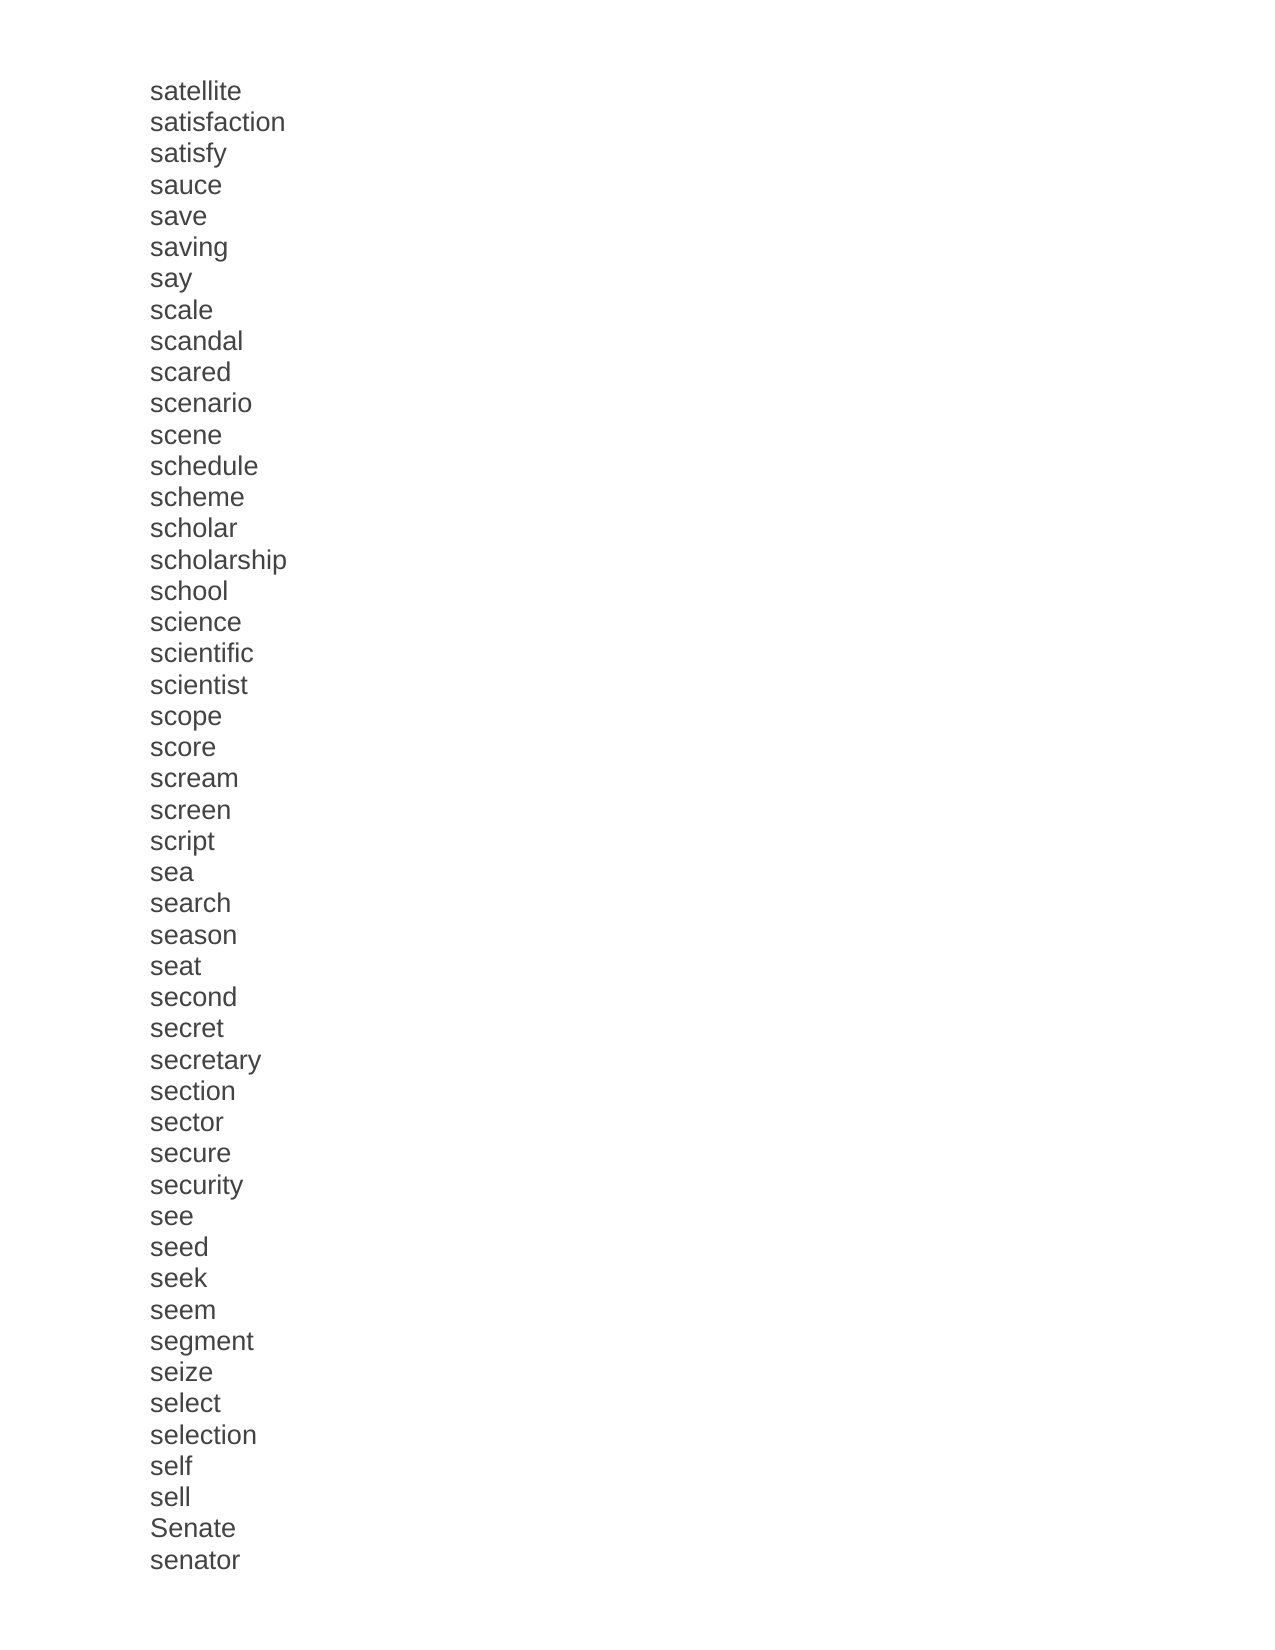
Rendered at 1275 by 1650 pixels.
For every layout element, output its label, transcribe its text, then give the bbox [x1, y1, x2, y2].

text seat [150, 950, 1125, 981]
text scream [150, 762, 1125, 794]
text scientist [150, 669, 1125, 700]
text scope [150, 700, 1125, 731]
text satellite [150, 75, 1125, 106]
text say [150, 262, 1125, 294]
text screen [150, 794, 1125, 825]
text scientific [150, 637, 1125, 669]
text scholarship [150, 544, 1125, 575]
text select [150, 1387, 1125, 1419]
text scene [150, 419, 1125, 450]
text seed [150, 1231, 1125, 1262]
text science [150, 606, 1125, 637]
text see [150, 1200, 1125, 1231]
text seize [150, 1356, 1125, 1387]
text scale [150, 294, 1125, 325]
text selection [150, 1419, 1125, 1450]
text scenario [150, 387, 1125, 419]
text sector [150, 1106, 1125, 1137]
text self [150, 1450, 1125, 1481]
text scandal [150, 325, 1125, 356]
text segment [150, 1325, 1125, 1356]
text satisfy [150, 137, 1125, 169]
text sauce [150, 169, 1125, 200]
text section [150, 1075, 1125, 1106]
text schedule [150, 450, 1125, 481]
text script [150, 825, 1125, 856]
text search [150, 887, 1125, 919]
text school [150, 575, 1125, 606]
text score [150, 731, 1125, 762]
text scared [150, 356, 1125, 387]
text saving [150, 231, 1125, 262]
text save [150, 200, 1125, 231]
text sea [150, 856, 1125, 887]
text secretary [150, 1044, 1125, 1075]
text secure [150, 1137, 1125, 1169]
text scheme [150, 481, 1125, 512]
text senator [150, 1544, 1125, 1575]
text Senate [150, 1512, 1125, 1544]
text seem [150, 1294, 1125, 1325]
text scholar [150, 512, 1125, 544]
text season [150, 919, 1125, 950]
text sell [150, 1481, 1125, 1512]
text second [150, 981, 1125, 1012]
text satisfaction [150, 106, 1125, 137]
text seek [150, 1262, 1125, 1294]
text security [150, 1169, 1125, 1200]
text secret [150, 1012, 1125, 1044]
